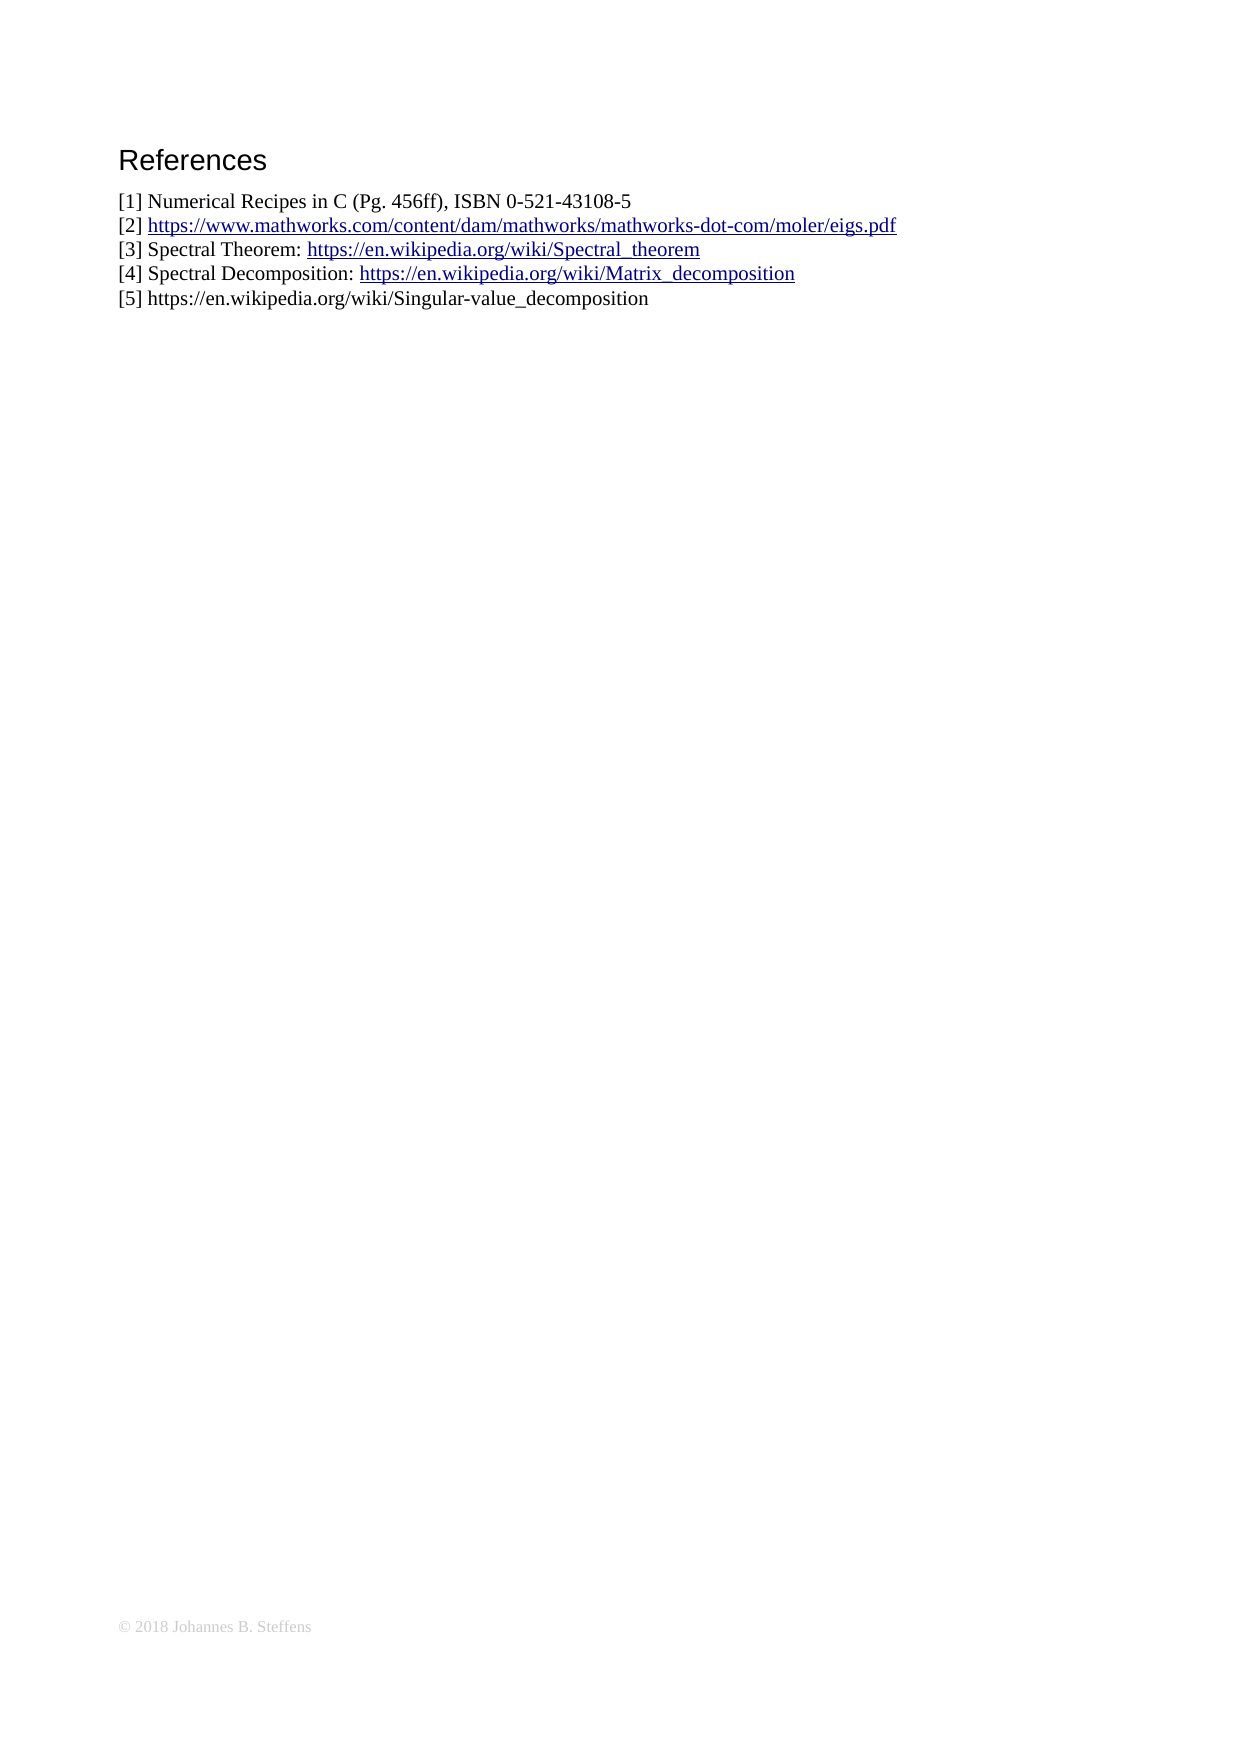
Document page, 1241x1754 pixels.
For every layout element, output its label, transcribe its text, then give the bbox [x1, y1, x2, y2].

text [4] Spectral Decomposition: https://en.wikipedia.org/wiki/Matrix_decomposition [118, 261, 1122, 285]
text [5] https://en.wikipedia.org/wiki/Singular-value_decomposition [118, 285, 1122, 309]
subtitle References [118, 143, 1122, 177]
text [2] https://www.mathworks.com/content/dam/mathworks/mathworks-dot-com/moler/eigs.pdf [118, 213, 1122, 237]
text [3] Spectral Theorem: https://en.wikipedia.org/wiki/Spectral_theorem [118, 237, 1122, 261]
text [1] Numerical Recipes in C (Pg. 456ff), ISBN 0-521-43108-5 [118, 189, 1122, 213]
